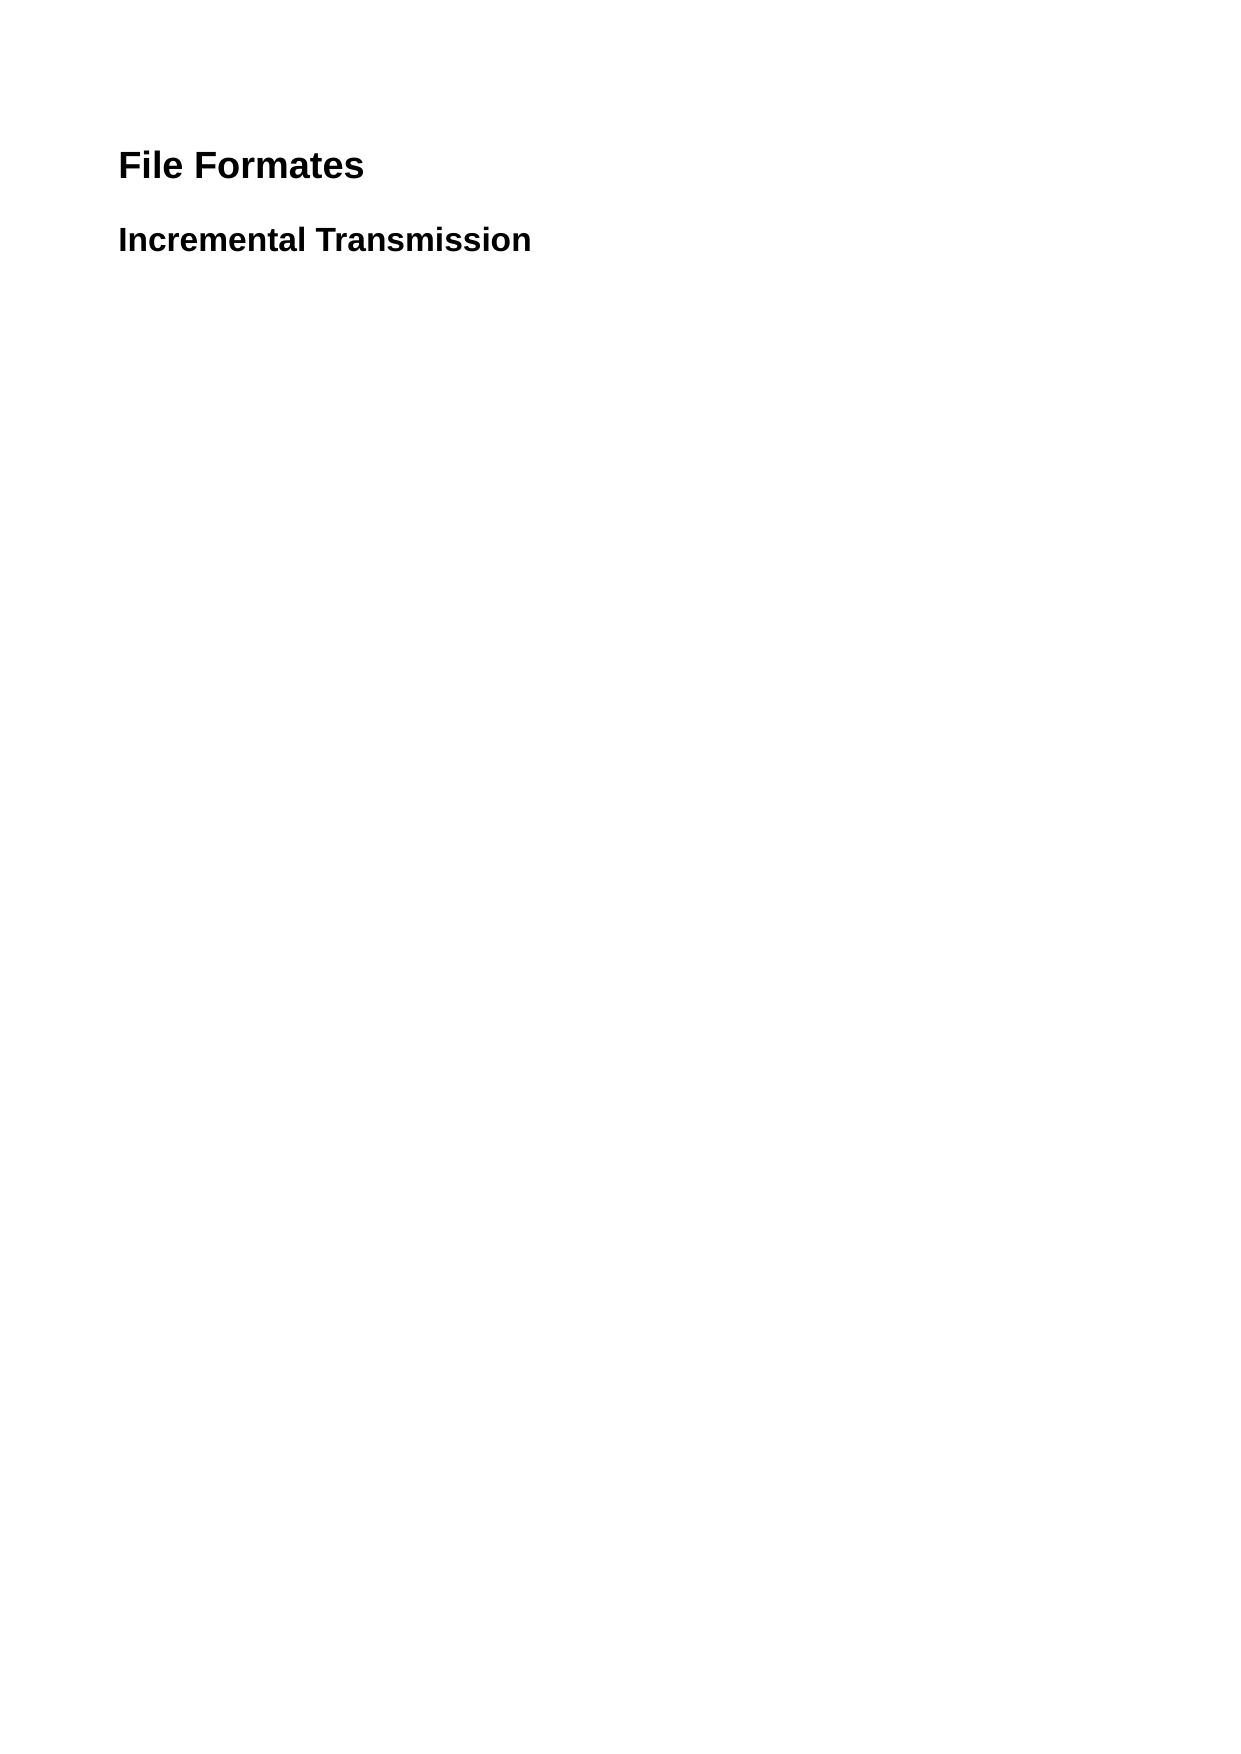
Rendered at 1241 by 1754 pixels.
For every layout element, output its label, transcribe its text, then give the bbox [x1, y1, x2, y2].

subtitle File Formates [118, 143, 1122, 187]
subtitle Incremental Transmission [118, 220, 1122, 259]
